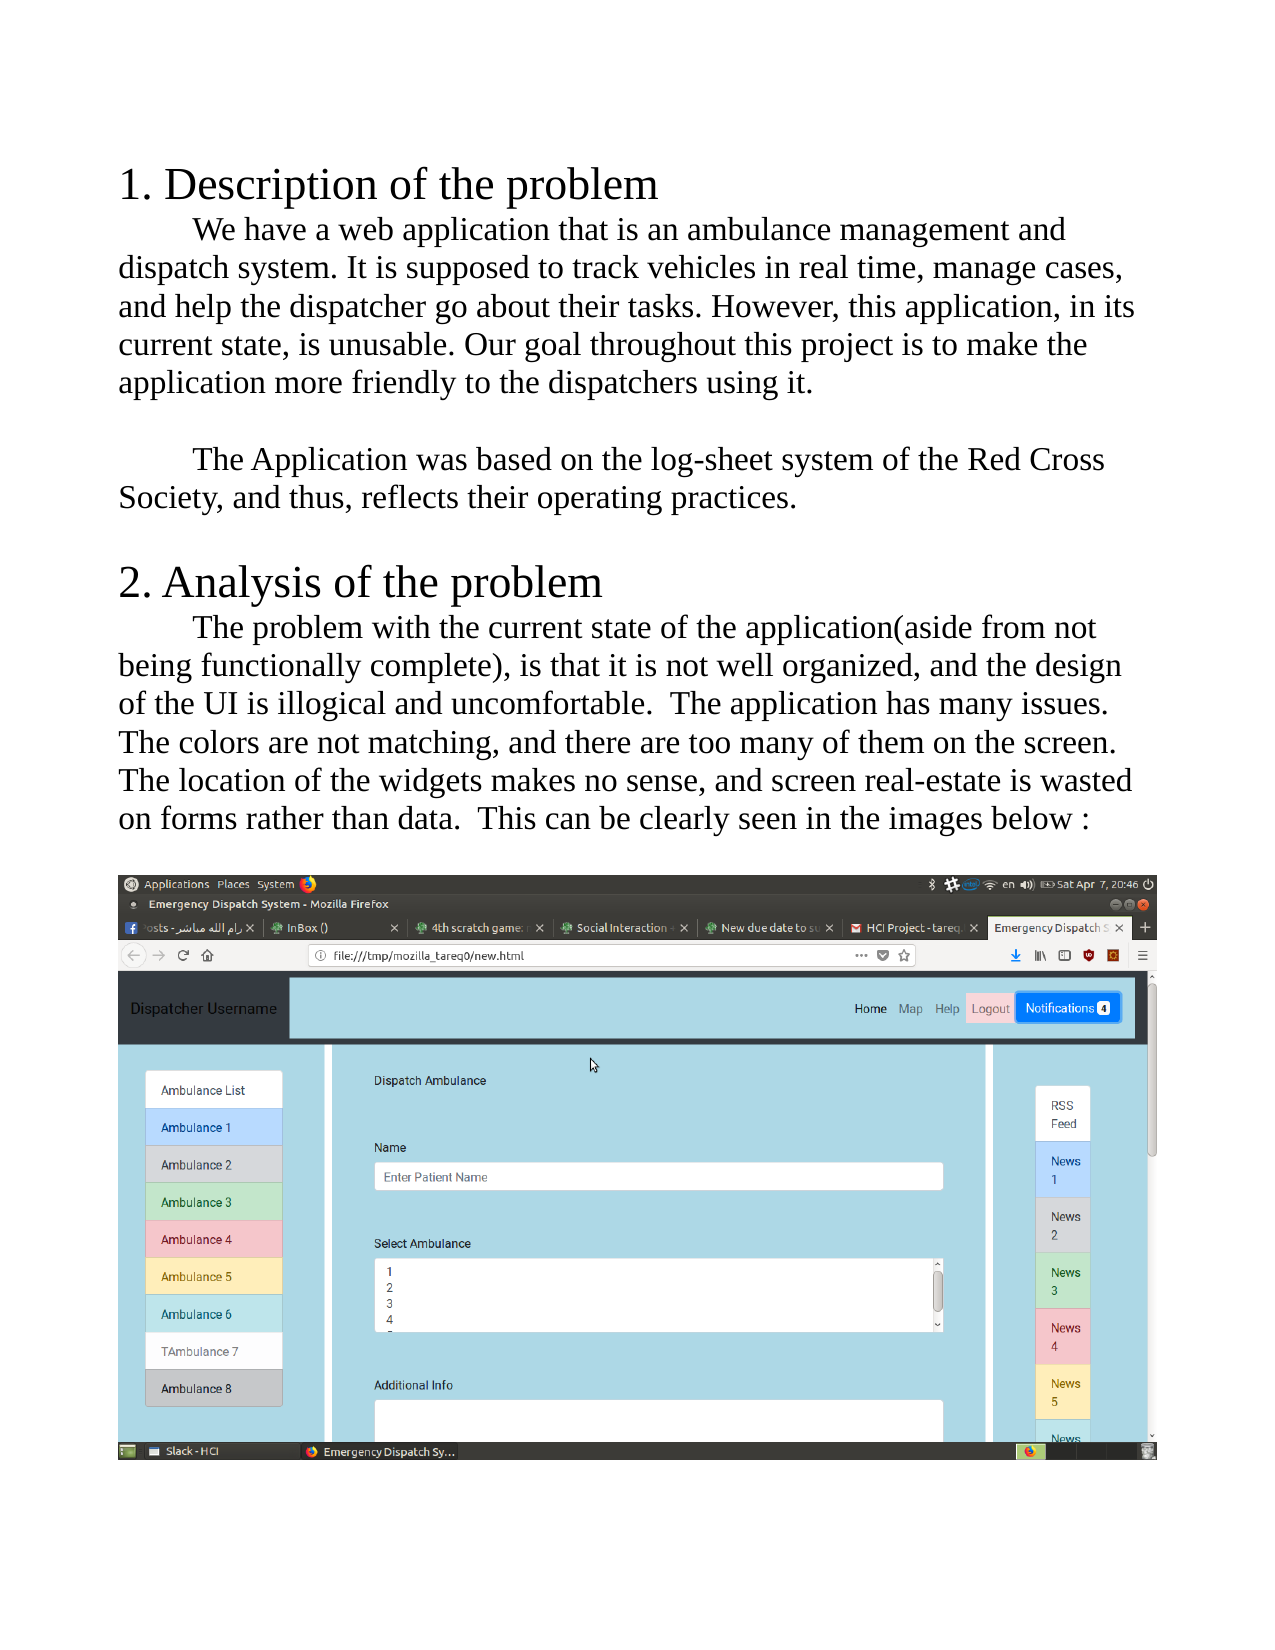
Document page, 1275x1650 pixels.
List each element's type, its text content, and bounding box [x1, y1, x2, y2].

text We have a web application that is an ambulance management and dispatch system. It is supposed to track vehicles in real time, manage cases, [118, 209, 1157, 286]
text 2. Analysis of the problem [118, 554, 1157, 607]
text The problem with the current state of the application(aside from not being functionally complete), is that it is not well organized, and the design of the UI is illogical and uncomfortable. The application has many issues. [118, 607, 1157, 722]
text The Application was based on the log-sheet system of the Red Cross Society, and thus, reflects their operating practices. [118, 439, 1157, 516]
text 1. Description of the problem [118, 156, 1157, 209]
picture [118, 875, 1157, 1460]
text on forms rather than data. This can be clearly seen in the images below : [118, 798, 1157, 837]
text The colors are not matching, and there are too many of them on the screen. The location of the widgets makes no sense, and screen real-estate is wasted [118, 722, 1157, 798]
text and help the dispatcher go about their tasks. However, this application, in its current state, is unusable. Our goal throughout this project is to make the application more friendly to the dispatchers using it. [118, 286, 1157, 401]
